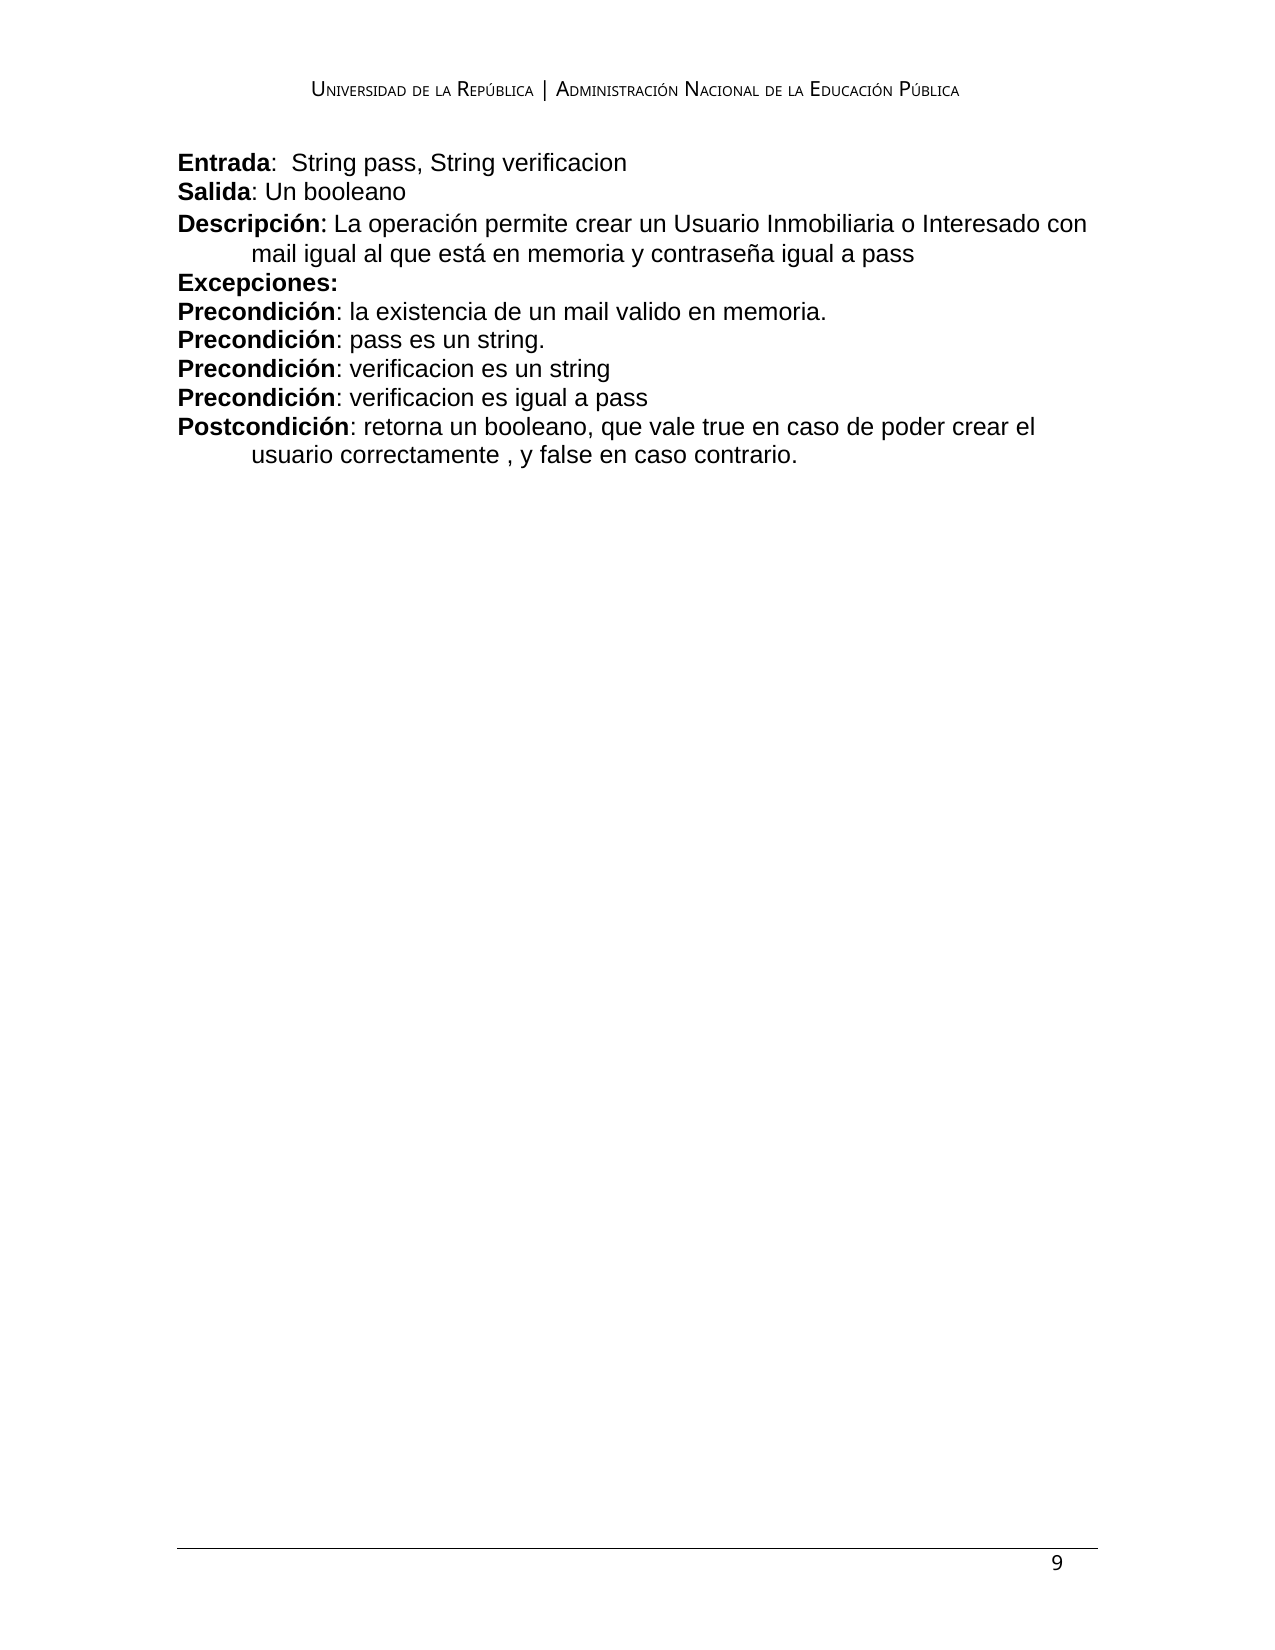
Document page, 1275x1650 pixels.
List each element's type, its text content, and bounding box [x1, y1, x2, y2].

text Precondición: verificacion es igual a pass [177, 383, 1098, 412]
text Precondición: pass es un string. [177, 326, 1098, 354]
text Salida: Un booleano [177, 176, 1098, 205]
text Postcondición: retorna un booleano, que vale true en caso de poder crear el usuario correctamente , y false en caso contrario. [177, 412, 1098, 469]
text Precondición: la existencia de un mail valido en memoria. [177, 297, 1098, 326]
text Entrada: String pass, String verificacion [177, 148, 1098, 176]
text Precondición: verificacion es un string [177, 354, 1098, 383]
text Descripción: La operación permite crear un Usuario Inmobiliaria o Interesado con mail igual al que está en memoria y contraseña igual a pass [177, 205, 1098, 268]
text Excepciones: [177, 268, 1098, 297]
